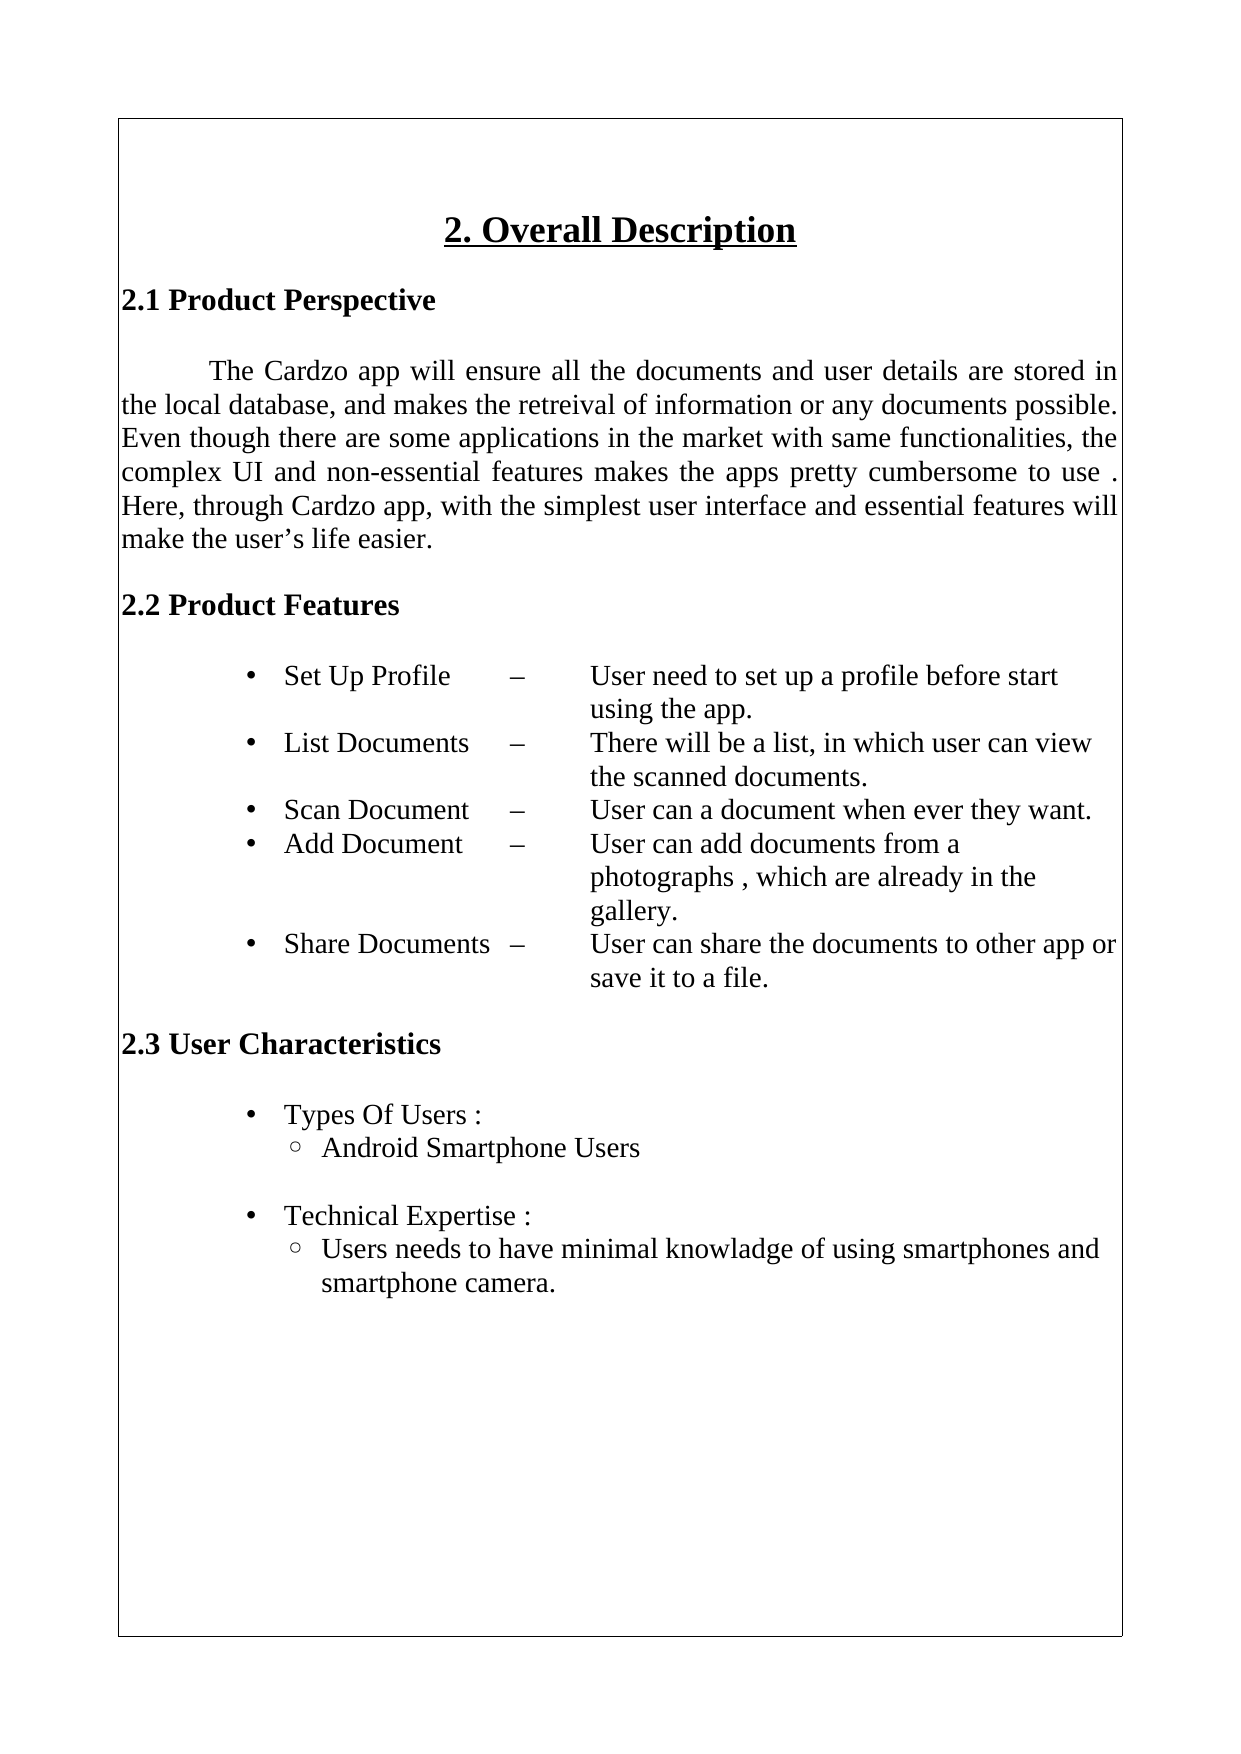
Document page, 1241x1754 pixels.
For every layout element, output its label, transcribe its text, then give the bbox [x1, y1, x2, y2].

list Android Smartphone Users [284, 1130, 1119, 1164]
text 2.1 Product Perspective [121, 282, 1119, 318]
list Set Up Profile – User need to set up a profile before start using the app. [246, 658, 1119, 725]
list Types Of Users : [246, 1097, 1119, 1130]
text The Cardzo app will ensure all the documents and user details are stored in the local database, and makes the retreival of information or any documents possible. Even though there are some applications in the market with same functionalities, the complex UI and non-essential features makes the apps pretty cumbersome to use . Here, through Cardzo app, with the simplest user interface and essential features will make the user’s life easier. [121, 353, 1119, 555]
list Share Documents – User can share the documents to other app or save it to a file. [246, 927, 1119, 994]
list Scan Document – User can a document when ever they want. [246, 792, 1119, 826]
list Technical Expertise : [246, 1198, 1119, 1231]
list Users needs to have minimal knowladge of using smartphones and smartphone camera. [284, 1231, 1119, 1298]
list Add Document – User can add documents from a photographs , which are already in the gallery. [246, 826, 1119, 927]
text 2.2 Product Features [121, 586, 1119, 622]
text 2.3 User Characteristics [121, 1025, 1119, 1061]
list List Documents – There will be a list, in which user can view the scanned documents. [246, 725, 1119, 792]
text 2. Overall Description [121, 207, 1119, 251]
